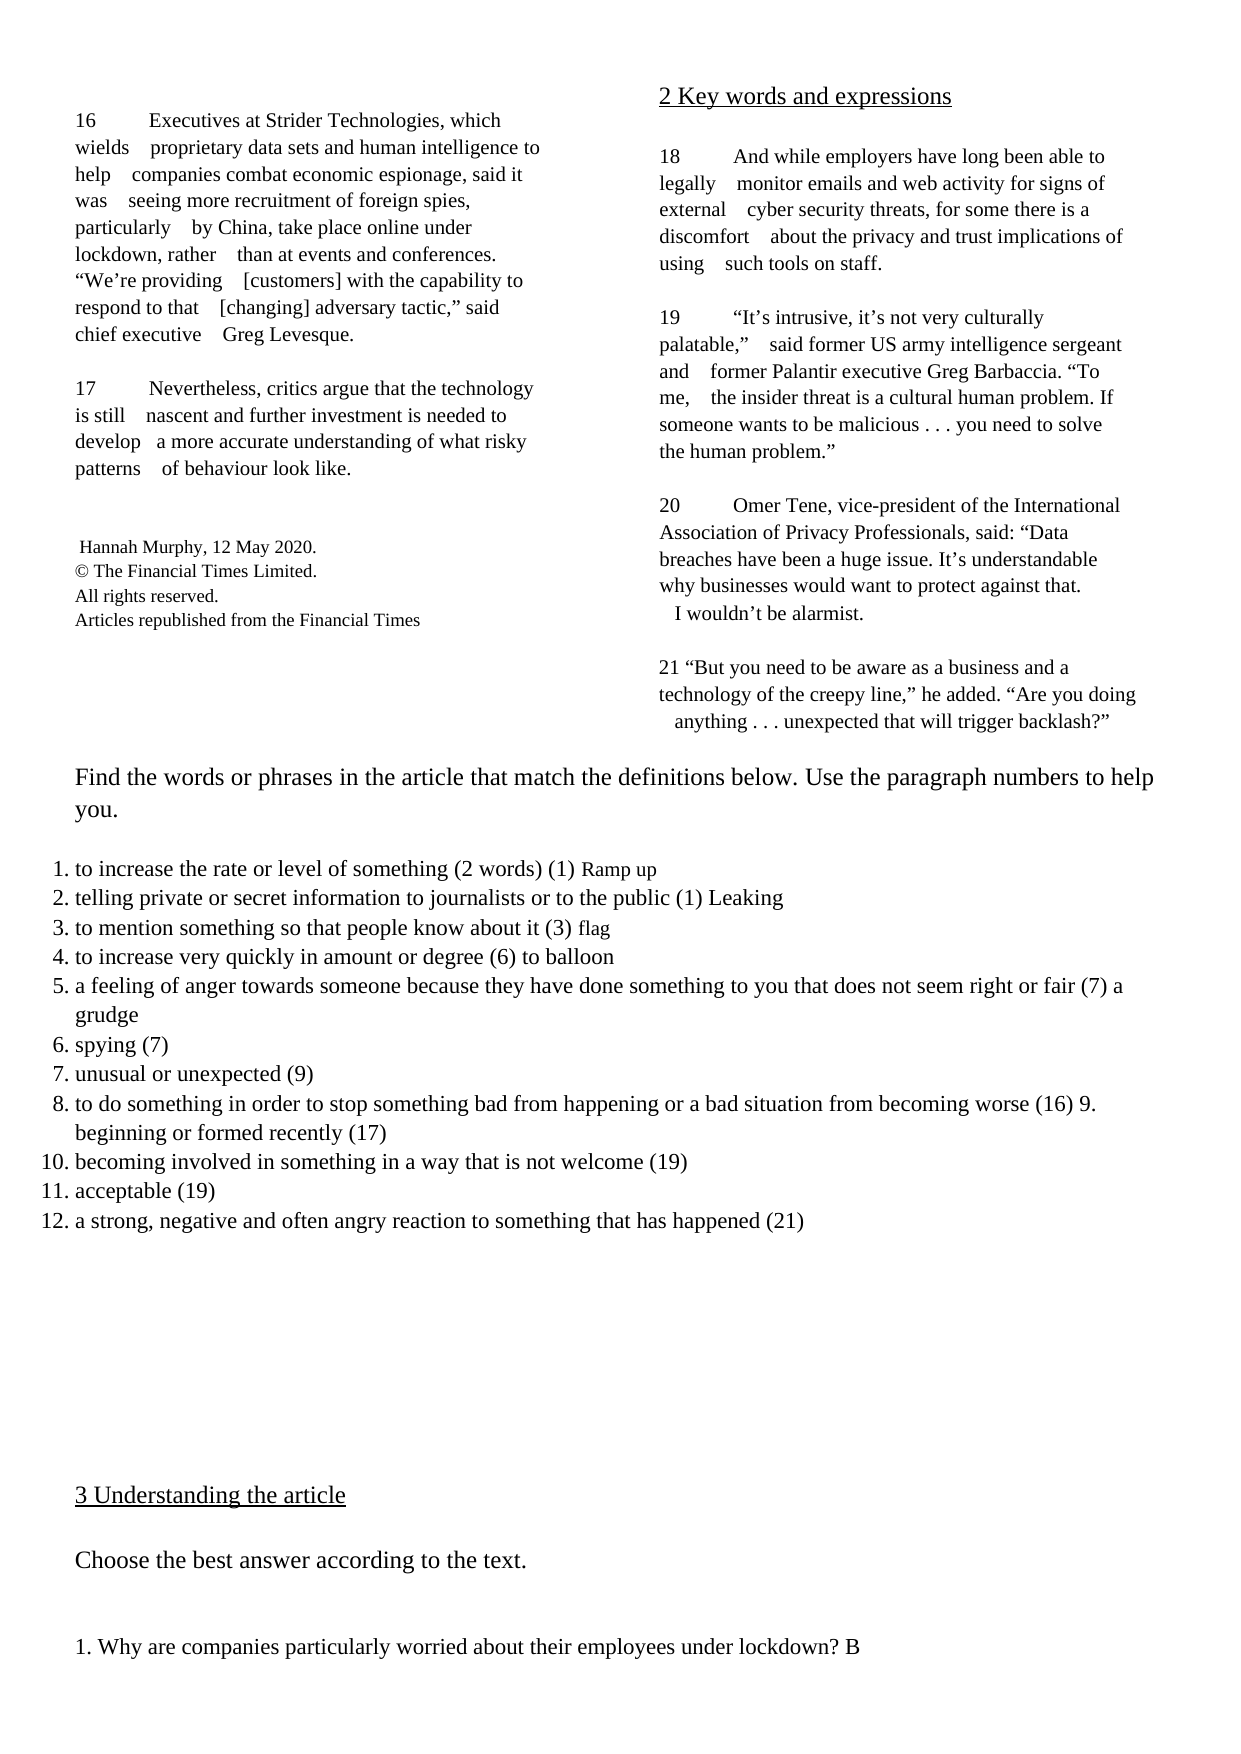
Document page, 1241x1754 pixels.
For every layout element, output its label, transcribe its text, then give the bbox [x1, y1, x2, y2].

list a feeling of anger towards someone because they have done something to you that does not seem right or fair (7) a grudge [52, 972, 1159, 1028]
list to increase very quickly in amount or degree (6) to balloon [52, 943, 1159, 969]
list spying (7) [52, 1031, 1159, 1057]
text © The Financial Times Limited. [74, 560, 564, 582]
list “It’s intrusive, it’s not very culturally palatable,” said former US army intelligence sergeant and former Palantir executive Greg Barbaccia. “To me, the insider threat is a cultural human problem. If someone wants to be malicious . . . you need to solve the human problem.” [659, 305, 1128, 463]
text Articles republished from the Financial Times [74, 609, 564, 630]
list Nevertheless, critics argue that the technology is still nascent and further investment is needed to develop a more accurate understanding of what risky patterns of behaviour look like. [75, 376, 544, 480]
text Hannah Murphy, 12 May 2020. [74, 536, 564, 558]
list to mention something so that people know about it (3) flag [52, 914, 1159, 940]
list Executives at Strider Technologies, which wields proprietary data sets and human intelligence to help companies combat economic espionage, said it was seeing more recruitment of foreign spies, particularly by China, take place online under lockdown, rather than at events and conferences. “We’re providing [customers] with the capability to respond to that [changing] adversary tactic,” said chief executive Greg Levesque. [75, 108, 544, 346]
text Find the words or phrases in the article that match the definitions below. Use the paragraph numbers to help you. [74, 762, 1159, 823]
text anything . . . unexpected that will trigger backlash?” [659, 709, 1128, 733]
text All rights reserved. [74, 584, 564, 606]
list becoming involved in something in a way that is not welcome (19) [41, 1148, 1159, 1174]
list Omer Tene, vice-president of the International Association of Privacy Professionals, said: “Data breaches have been a huge issue. It’s understandable why businesses would want to protect against that. [659, 493, 1128, 597]
text 1. Why are companies particularly worried about their employees under lockdown? B [74, 1633, 1159, 1659]
text 21 “But you need to be aware as a business and a technology of the creepy line,” he added. “Are you doing [659, 655, 1148, 706]
list to do something in order to stop something bad from happening or a bad situation from becoming worse (16) 9. beginning or formed recently (17) [52, 1089, 1159, 1145]
subtitle 2 Key words and expressions [659, 81, 1148, 109]
list telling private or secret information to journalists or to the public (1) Leaking [52, 884, 1159, 911]
list a strong, negative and often angry reaction to something that has happened (21) [41, 1207, 1159, 1233]
subtitle 3 Understanding the article [74, 1480, 1159, 1509]
text I wouldn’t be alarmist. [659, 601, 1128, 625]
text Choose the best answer according to the text. [74, 1545, 1119, 1573]
list acceptable (19) [41, 1177, 1159, 1204]
list unusual or unexpected (9) [52, 1060, 1159, 1087]
list And while employers have long been able to legally monitor emails and web activity for signs of external cyber security threats, for some there is a discomfort about the privacy and trust implications of using such tools on staff. [659, 144, 1128, 274]
list to increase the rate or level of something (2 words) (1) Ramp up [52, 855, 1159, 881]
